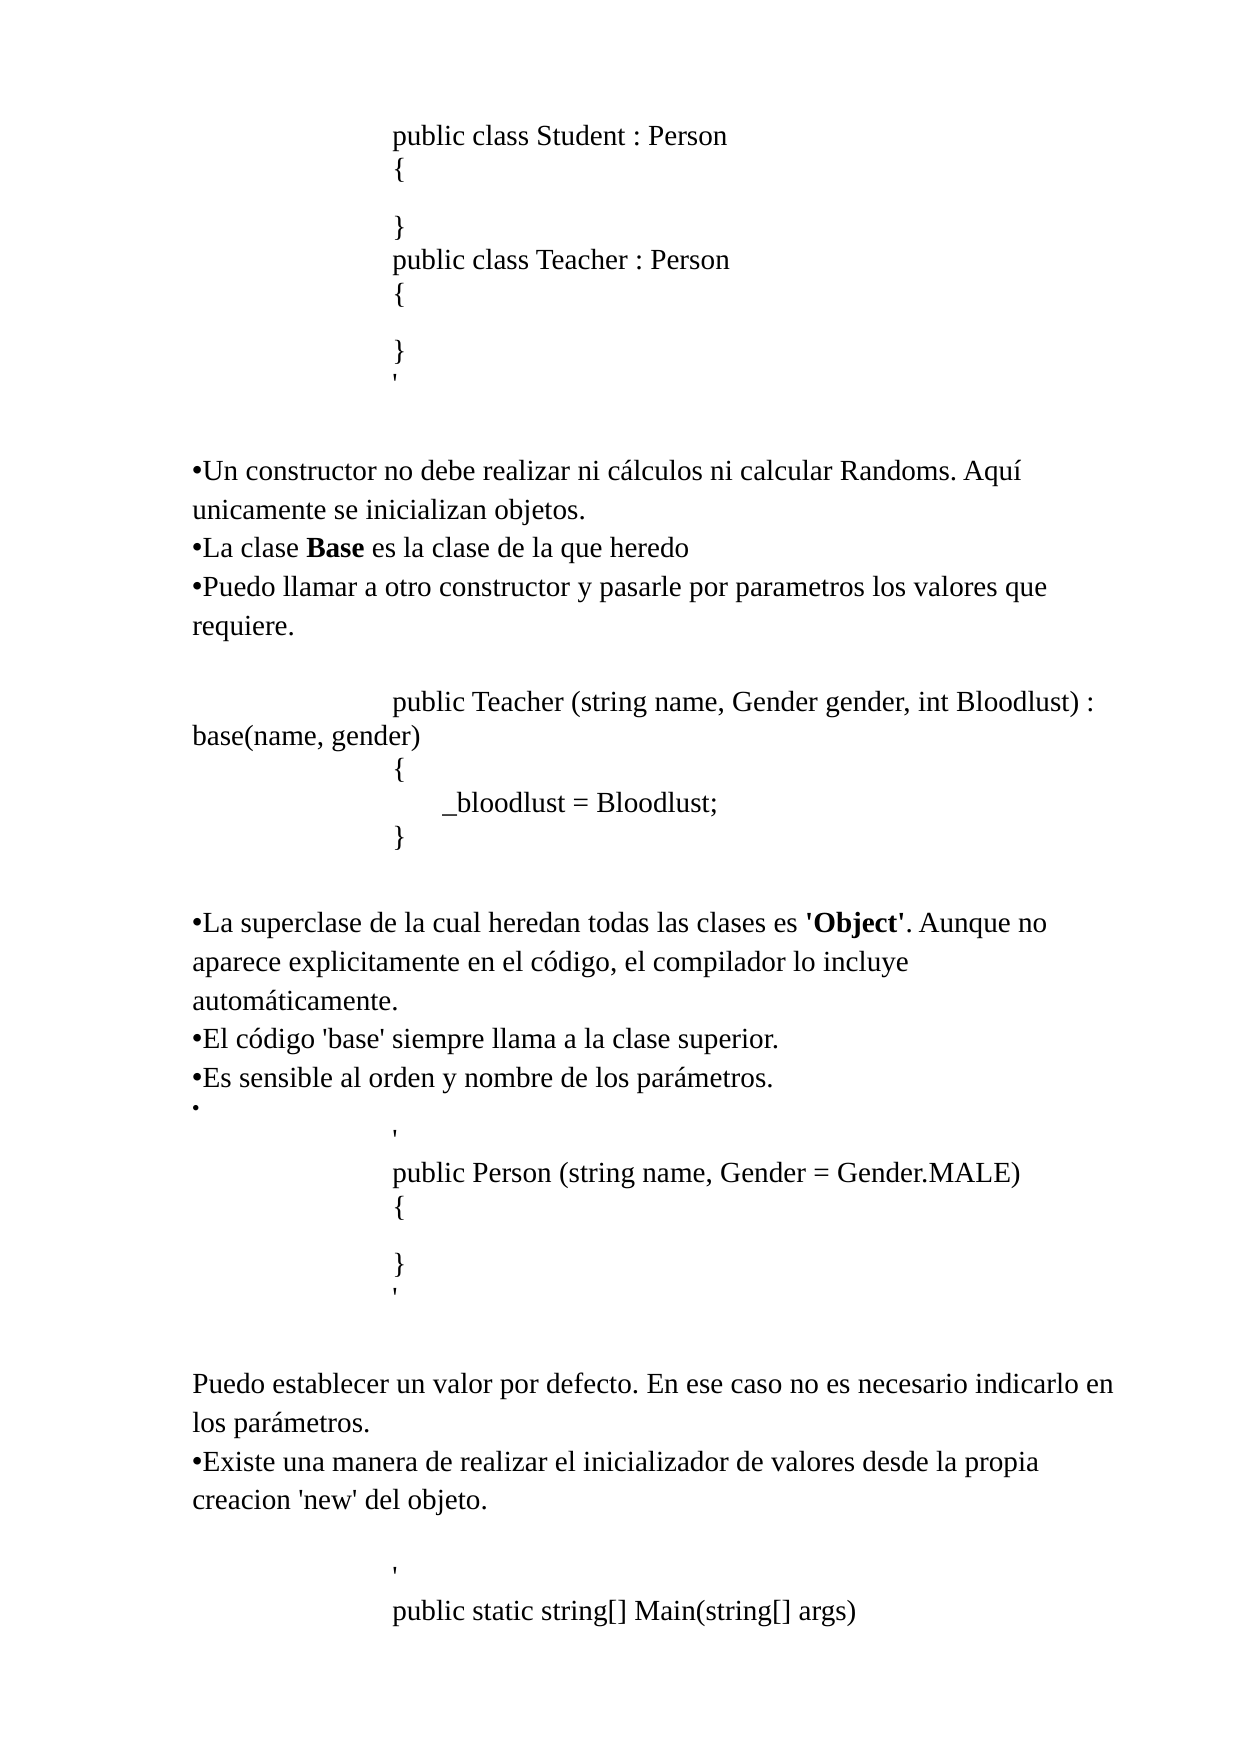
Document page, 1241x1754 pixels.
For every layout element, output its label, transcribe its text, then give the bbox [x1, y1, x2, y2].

list public Person (string name, Gender = Gender.MALE) [118, 1156, 1122, 1189]
list public class Student : Person [118, 118, 1122, 152]
list public class Teacher : Person [118, 242, 1122, 276]
list ' [118, 367, 1122, 400]
list } [118, 1246, 1122, 1280]
list Puedo llamar a otro constructor y pasarle por parametros los valores que requiere. [118, 569, 1122, 641]
list Un constructor no debe realizar ni cálculos ni calcular Randoms. Aquí unicamente se inicializan objetos. [118, 453, 1122, 526]
list El código 'base' siempre llama a la clase superior. [118, 1021, 1122, 1055]
list La clase Base es la clase de la que heredo [118, 531, 1122, 564]
list Puedo establecer un valor por defecto. En ese caso no es necesario indicarlo en los parámetros. [118, 1367, 1122, 1439]
list _bloodlust = Bloodlust; [118, 785, 1122, 819]
list ' [118, 1122, 1122, 1156]
list public static string[] Main(string[] args) [118, 1593, 1122, 1626]
list La superclase de la cual heredan todas las clases es 'Object'. Aunque no aparece explicitamente en el código, el compilador lo incluye automáticamente. [118, 905, 1122, 1016]
list ' [118, 1559, 1122, 1593]
list Es sensible al orden y nombre de los parámetros. [118, 1060, 1122, 1093]
list { [118, 752, 1122, 785]
list { [118, 276, 1122, 309]
list { [118, 152, 1122, 185]
list } [118, 819, 1122, 852]
list Existe una manera de realizar el inicializador de valores desde la propia creacion 'new' del objeto. [118, 1444, 1122, 1516]
list } [118, 209, 1122, 242]
list { [118, 1189, 1122, 1223]
list public Teacher (string name, Gender gender, int Bloodlust) : base(name, gender) [118, 684, 1122, 752]
list } [118, 333, 1122, 367]
list ' [118, 1280, 1122, 1313]
